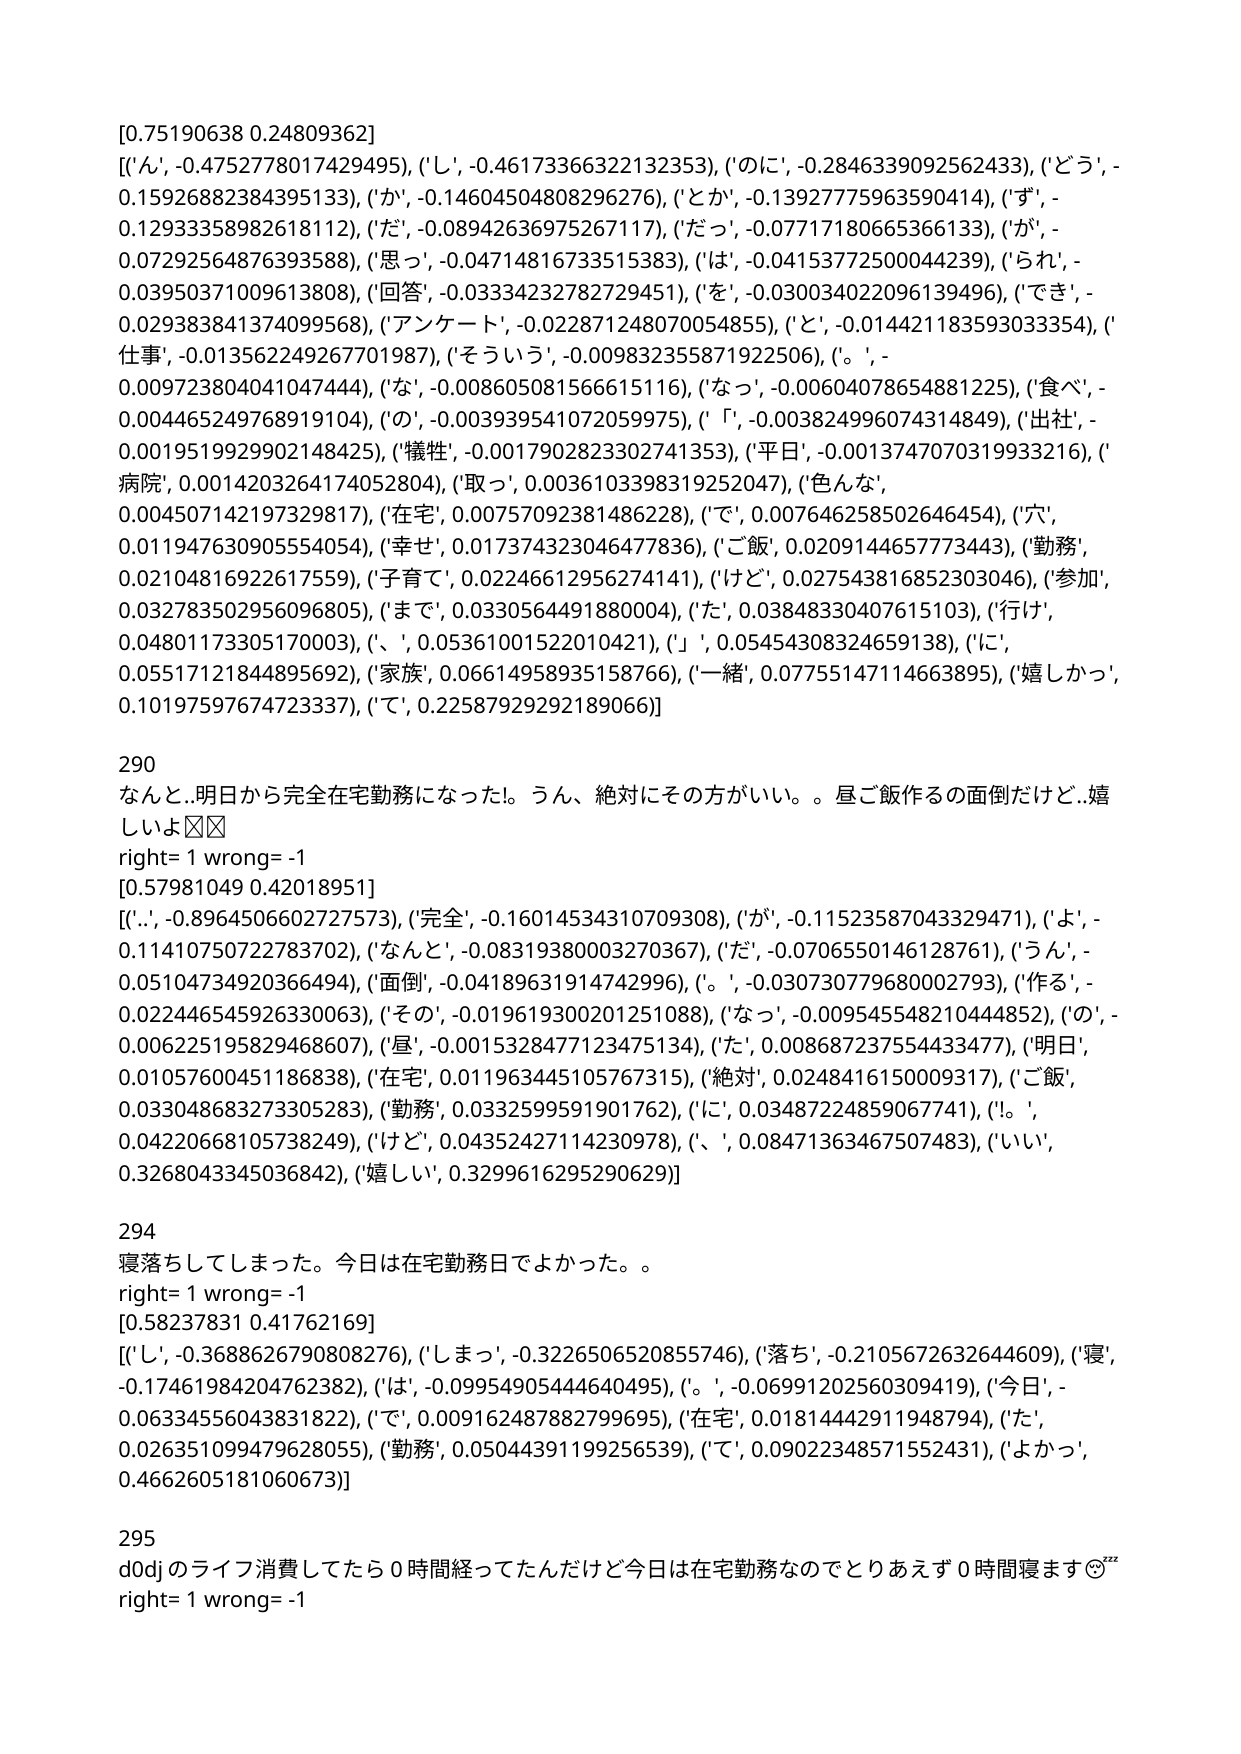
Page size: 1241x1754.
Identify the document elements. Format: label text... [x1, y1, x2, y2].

text 294 [118, 1216, 1122, 1246]
text [('し', -0.3688626790808276), ('しまっ', -0.3226506520855746), ('落ち', -0.2105672632644609), ('寝', -0.17461984204762382), ('は', -0.09954905444640495), ('。', -0.06991202560309419), ('今日', -0.06334556043831822), ('で', 0.009162487882799695), ('在宅', 0.01814442911948794), ('た', 0.026351099479628055), ('勤務', 0.05044391199256539), ('て', 0.09022348571552431), ('よかっ', 0.4662605181060673)] [118, 1337, 1122, 1494]
text [('ん', -0.4752778017429495), ('し', -0.46173366322132353), ('のに', -0.2846339092562433), ('どう', -0.15926882384395133), ('か', -0.14604504808296276), ('とか', -0.13927775963590414), ('ず', -0.12933358982618112), ('だ', -0.08942636975267117), ('だっ', -0.07717180665366133), ('が', -0.07292564876393588), ('思っ', -0.04714816733515383), ('は', -0.04153772500044239), ('られ', -0.03950371009613808), ('回答', -0.03334232782729451), ('を', -0.030034022096139496), ('でき', -0.029383841374099568), ('アンケート', -0.022871248070054855), ('と', -0.014421183593033354), ('仕事', -0.013562249267701987), ('そういう', -0.009832355871922506), ('。', -0.009723804041047444), ('な', -0.008605081566615116), ('なっ', -0.00604078654881225), ('食べ', -0.004465249768919104), ('の', -0.003939541072059975), ('「', -0.003824996074314849), ('出社', -0.0019519929902148425), ('犠牲', -0.0017902823302741353), ('平日', -0.0013747070319933216), ('病院', 0.0014203264174052804), ('取っ', 0.0036103398319252047), ('色んな', 0.004507142197329817), ('在宅', 0.00757092381486228), ('で', 0.007646258502646454), ('穴', 0.011947630905554054), ('幸せ', 0.017374323046477836), ('ご飯', 0.0209144657773443), ('勤務', 0.02104816922617559), ('子育て', 0.02246612956274141), ('けど', 0.027543816852303046), ('参加', 0.032783502956096805), ('まで', 0.0330564491880004), ('た', 0.03848330407615103), ('行け', 0.04801173305170003), ('、', 0.05361001522010421), ('」', 0.05454308324659138), ('に', 0.05517121844895692), ('家族', 0.06614958935158766), ('一緒', 0.07755147114663895), ('嬉しかっ', 0.10197597674723337), ('て', 0.22587929292189066)] [118, 148, 1122, 720]
text [0.57981049 0.42018951] [118, 872, 1122, 901]
text 寝落ちしてしまった。今日は在宅勤務日でよかった。。 [118, 1246, 1122, 1277]
text [0.75190638 0.24809362] [118, 118, 1122, 148]
text right= 1 wrong= -1 [118, 1584, 1122, 1614]
text d0djのライフ消費してたら0時間経ってたんだけど今日は在宅勤務なのでとりあえず0時間寝ます😴 [118, 1552, 1122, 1584]
text [('..', -0.8964506602727573), ('完全', -0.16014534310709308), ('が', -0.11523587043329471), ('よ', -0.11410750722783702), ('なんと', -0.08319380003270367), ('だ', -0.0706550146128761), ('うん', -0.05104734920366494), ('面倒', -0.04189631914742996), ('。', -0.030730779680002793), ('作る', -0.022446545926330063), ('その', -0.019619300201251088), ('なっ', -0.009545548210444852), ('の', -0.006225195829468607), ('昼', -0.0015328477123475134), ('た', 0.008687237554433477), ('明日', 0.01057600451186838), ('在宅', 0.011963445105767315), ('絶対', 0.0248416150009317), ('ご飯', 0.033048683273305283), ('勤務', 0.0332599591901762), ('に', 0.03487224859067741), ('!。', 0.04220668105738249), ('けど', 0.04352427114230978), ('、', 0.08471363467507483), ('いい', 0.3268043345036842), ('嬉しい', 0.3299616295290629)] [118, 901, 1122, 1187]
text right= 1 wrong= -1 [118, 842, 1122, 872]
text 290 [118, 748, 1122, 778]
text right= 1 wrong= -1 [118, 1277, 1122, 1307]
text 295 [118, 1523, 1122, 1552]
text なんと..明日から完全在宅勤務になった!。うん、絶対にその方がいい。。昼ご飯作るの面倒だけど..嬉しいよ🥺💕 [118, 778, 1122, 842]
text [0.58237831 0.41762169] [118, 1307, 1122, 1337]
